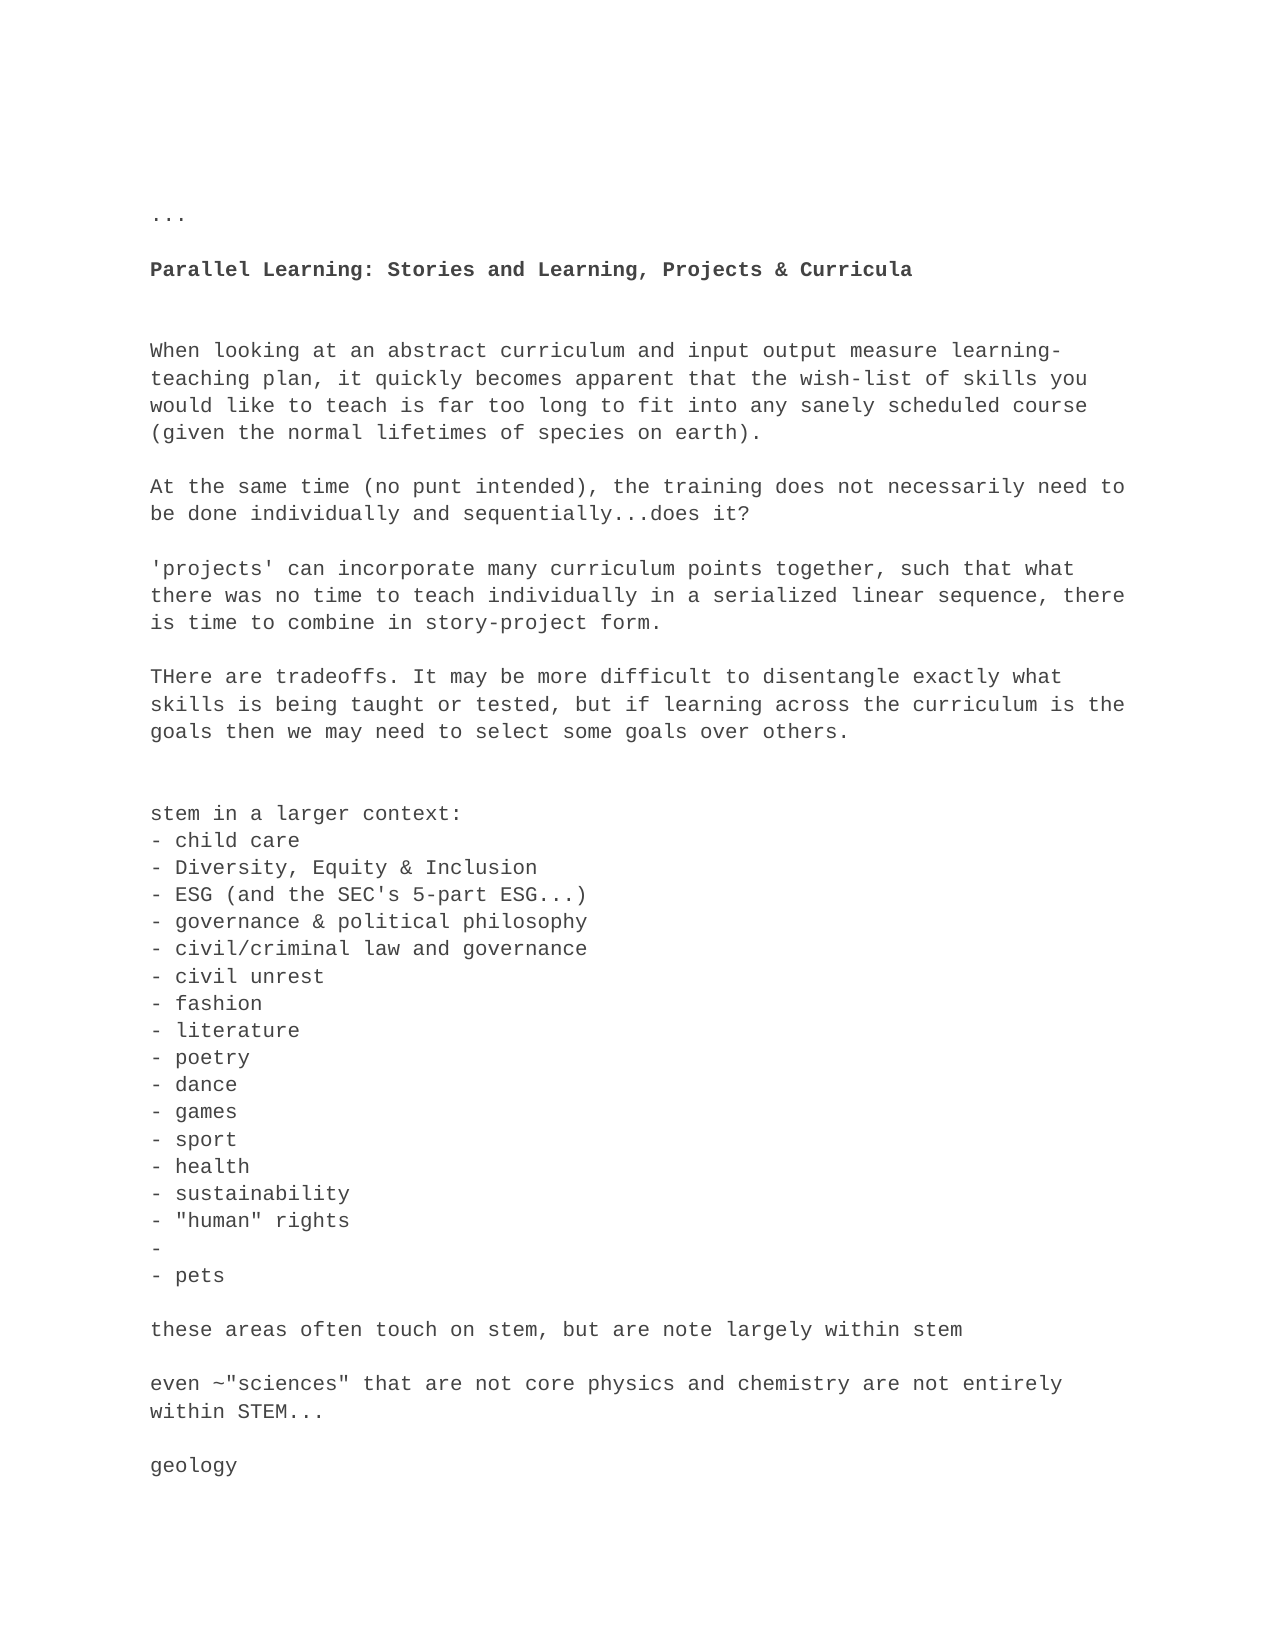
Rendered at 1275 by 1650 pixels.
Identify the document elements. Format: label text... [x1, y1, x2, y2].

text ... [150, 204, 1125, 228]
text - civil unrest [150, 966, 1125, 989]
text - Diversity, Equity & Inclusion [150, 857, 1125, 881]
text even ~"sciences" that are not core physics and chemistry are not entirely within STEM... [150, 1373, 1125, 1424]
text - poetry [150, 1047, 1125, 1071]
text Parallel Learning: Stories and Learning, Projects & Curricula [150, 259, 1125, 282]
text - "human" rights [150, 1210, 1125, 1234]
text - sport [150, 1129, 1125, 1152]
text - sustainability [150, 1183, 1125, 1207]
text - governance & political philosophy [150, 911, 1125, 935]
text When looking at an abstract curriculum and input output measure learning-teaching plan, it quickly becomes apparent that the wish-list of skills you would like to teach is far too long to fit into any sanely scheduled course (given the normal lifetimes of species on earth). [150, 340, 1125, 446]
text - literature [150, 1020, 1125, 1044]
text THere are tradeoffs. It may be more difficult to disentangle exactly what skills is being taught or tested, but if learning across the curriculum is the goals then we may need to select some goals over others. [150, 667, 1125, 744]
text - health [150, 1156, 1125, 1179]
text - ESG (and the SEC's 5-part ESG...) [150, 884, 1125, 908]
text - [150, 1237, 1125, 1261]
text - dance [150, 1074, 1125, 1098]
text 'projects' can incorporate many curriculum points together, such that what there was no time to teach individually in a serialized linear sequence, there is time to combine in story-project form. [150, 558, 1125, 636]
text At the same time (no punt intended), the training does not necessarily need to be done individually and sequentially...does it? [150, 476, 1125, 527]
text - civil/criminal law and governance [150, 938, 1125, 962]
text - fashion [150, 993, 1125, 1016]
text geology [150, 1455, 1125, 1479]
text these areas often touch on stem, but are note largely within stem [150, 1319, 1125, 1343]
text - pets [150, 1265, 1125, 1288]
text - games [150, 1102, 1125, 1125]
text stem in a larger context: [150, 802, 1125, 826]
text - child care [150, 830, 1125, 853]
